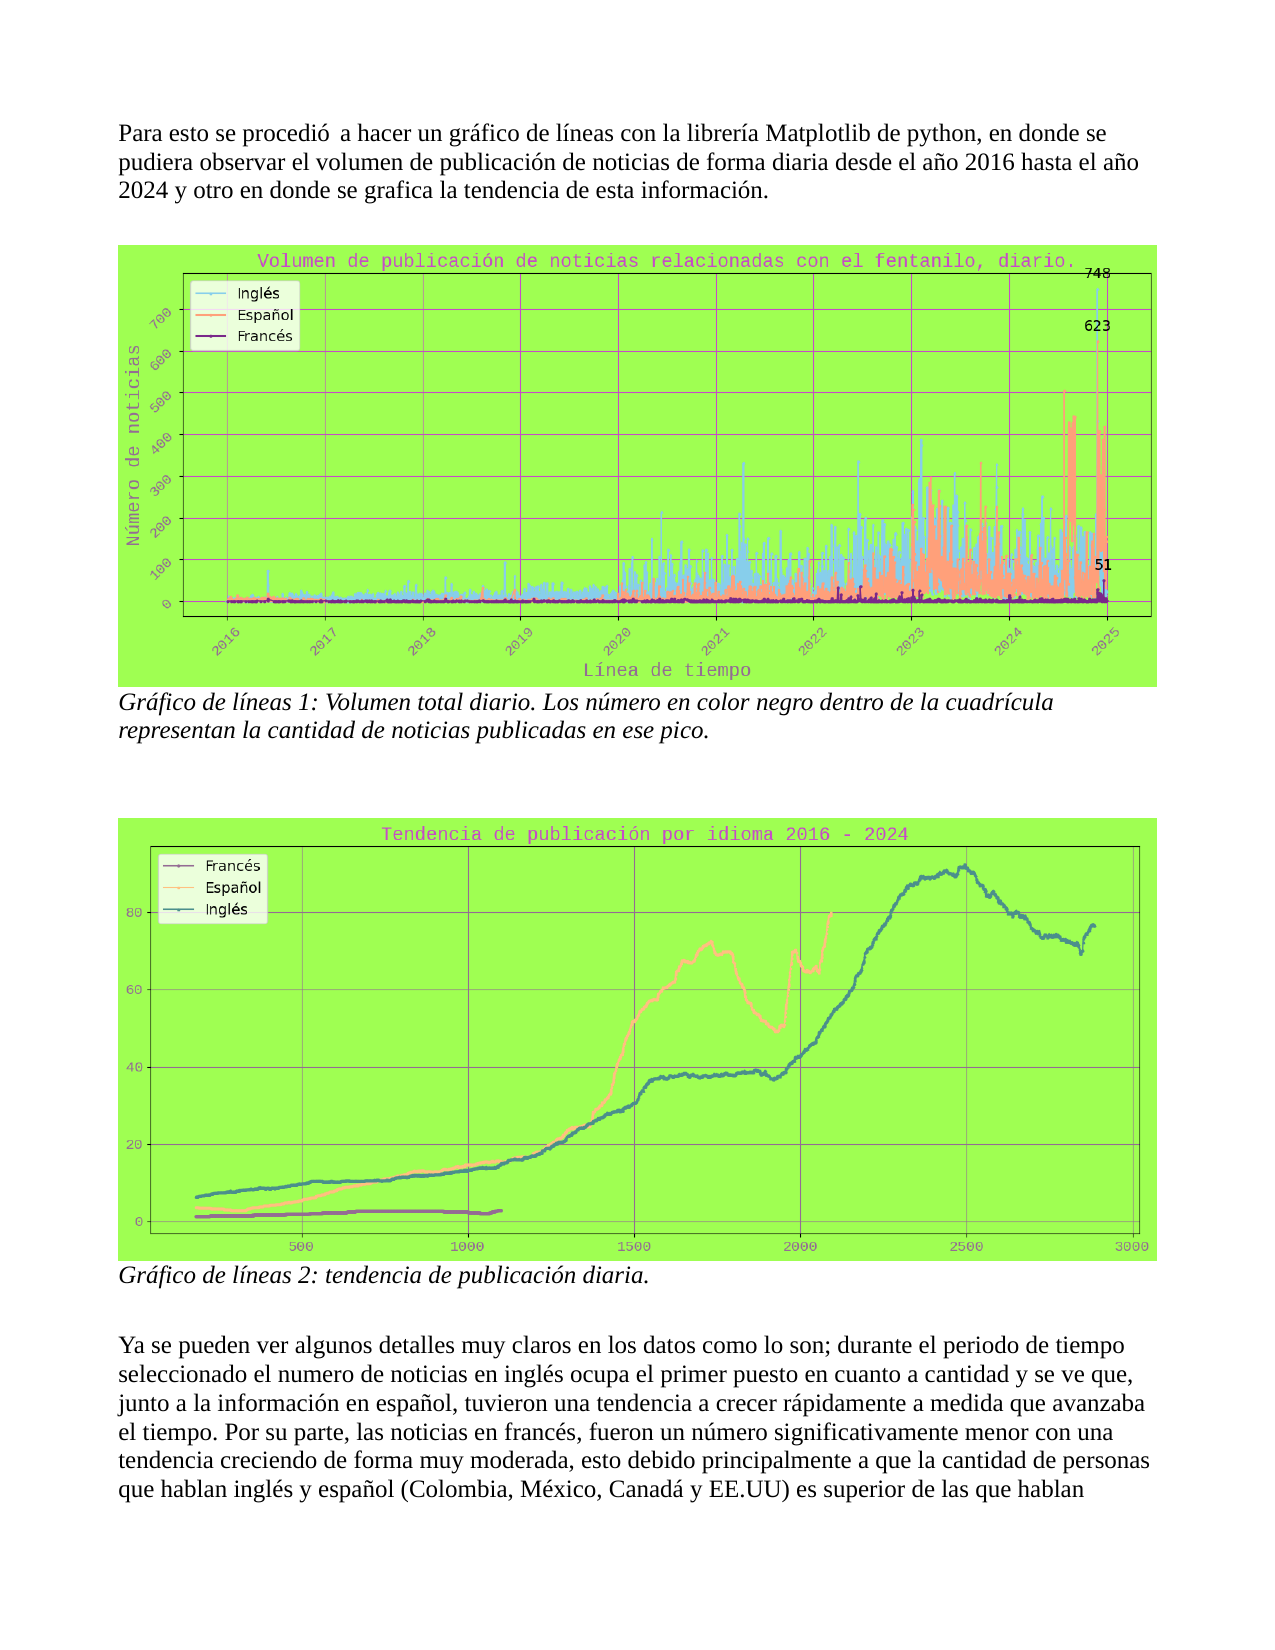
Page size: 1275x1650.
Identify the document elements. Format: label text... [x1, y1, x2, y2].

picture [118, 245, 1157, 687]
text Gráfico de líneas 1: Volumen total diario. Los número en color negro dentro de la cuadrícula representan la cantidad de noticias publicadas en ese pico. [118, 687, 1157, 744]
picture [118, 818, 1157, 1261]
text Ya se pueden ver algunos detalles muy claros en los datos como lo son; durante el periodo de tiempo seleccionado el numero de noticias en inglés ocupa el primer puesto en cuanto a cantidad y se ve que, junto a la información en español, tuvieron una tendencia a crecer rápidamente a medida que avanzaba el tiempo. Por su parte, las noticias en francés, fueron un número significativamente menor con una tendencia creciendo de forma muy moderada, esto debido principalmente a que la cantidad de personas que hablan inglés y español (Colombia, México, Canadá y EE.UU) es superior de las que hablan [118, 1330, 1157, 1503]
text Gráfico de líneas 2: tendencia de publicación diaria. [118, 1261, 1157, 1289]
text Para esto se procedió a hacer un gráfico de líneas con la librería Matplotlib de python, en donde se pudiera observar el volumen de publicación de noticias de forma diaria desde el año 2016 hasta el año 2024 y otro en donde se grafica la tendencia de esta información. [118, 118, 1157, 204]
